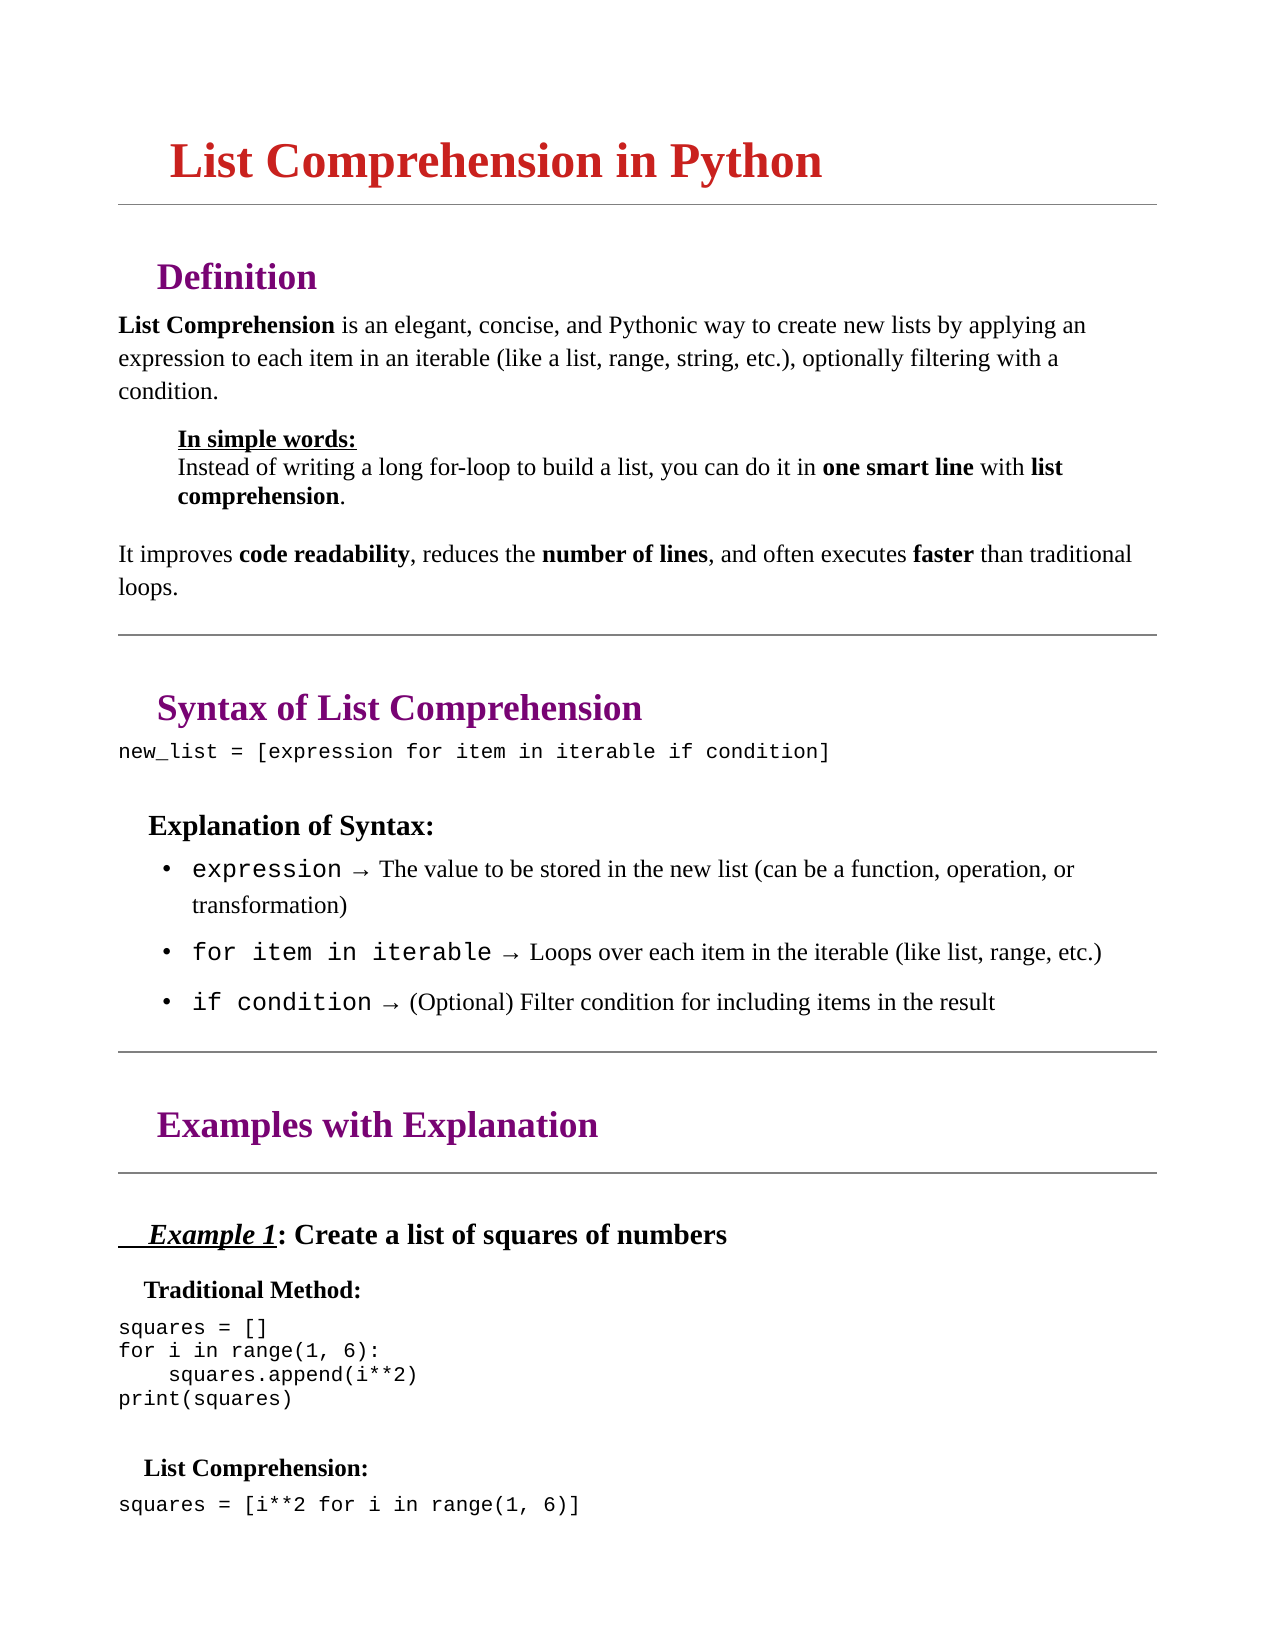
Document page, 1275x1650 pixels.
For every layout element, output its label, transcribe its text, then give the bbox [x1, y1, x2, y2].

text squares = [] [118, 1317, 1157, 1340]
subtitle ✅ Examples with Explanation [118, 1102, 1157, 1146]
subtitle 📘 Definition [118, 254, 1157, 298]
text squares = [i**2 for i in range(1, 6)] [118, 1494, 1157, 1518]
text List Comprehension is an elegant, concise, and Pythonic way to create new lists by applying an expression to each item in an iterable (like a list, range, string, etc.), optionally filtering with a condition. [118, 310, 1157, 405]
text In simple words: Instead of writing a long for-loop to build a list, you can do it in one smart line with list comprehension. [177, 424, 1098, 510]
text new_list = [expression for item in iterable if condition] [118, 741, 1157, 764]
subtitle 🧾 Syntax of List Comprehension [118, 685, 1157, 728]
subtitle ✅ Traditional Method: [118, 1275, 1157, 1304]
list expression → The value to be stored in the new list (can be a function, operation, or transformation) [162, 854, 1157, 918]
list if condition → (Optional) Filter condition for including items in the result [162, 987, 1157, 1018]
text for i in range(1, 6): [118, 1340, 1157, 1364]
text It improves code readability, reduces the number of lines, and often executes faster than traditional loops. [118, 539, 1157, 601]
subtitle 🧠 List Comprehension in Python [118, 131, 1157, 189]
subtitle 📌 Explanation of Syntax: [118, 808, 1157, 842]
subtitle 🔹 Example 1: Create a list of squares of numbers [118, 1217, 1157, 1250]
subtitle ✅ List Comprehension: [118, 1453, 1157, 1482]
text print(squares) [118, 1388, 1157, 1411]
list for item in iterable → Loops over each item in the iterable (like list, range, etc.) [162, 937, 1157, 968]
text squares.append(i**2) [118, 1364, 1157, 1388]
